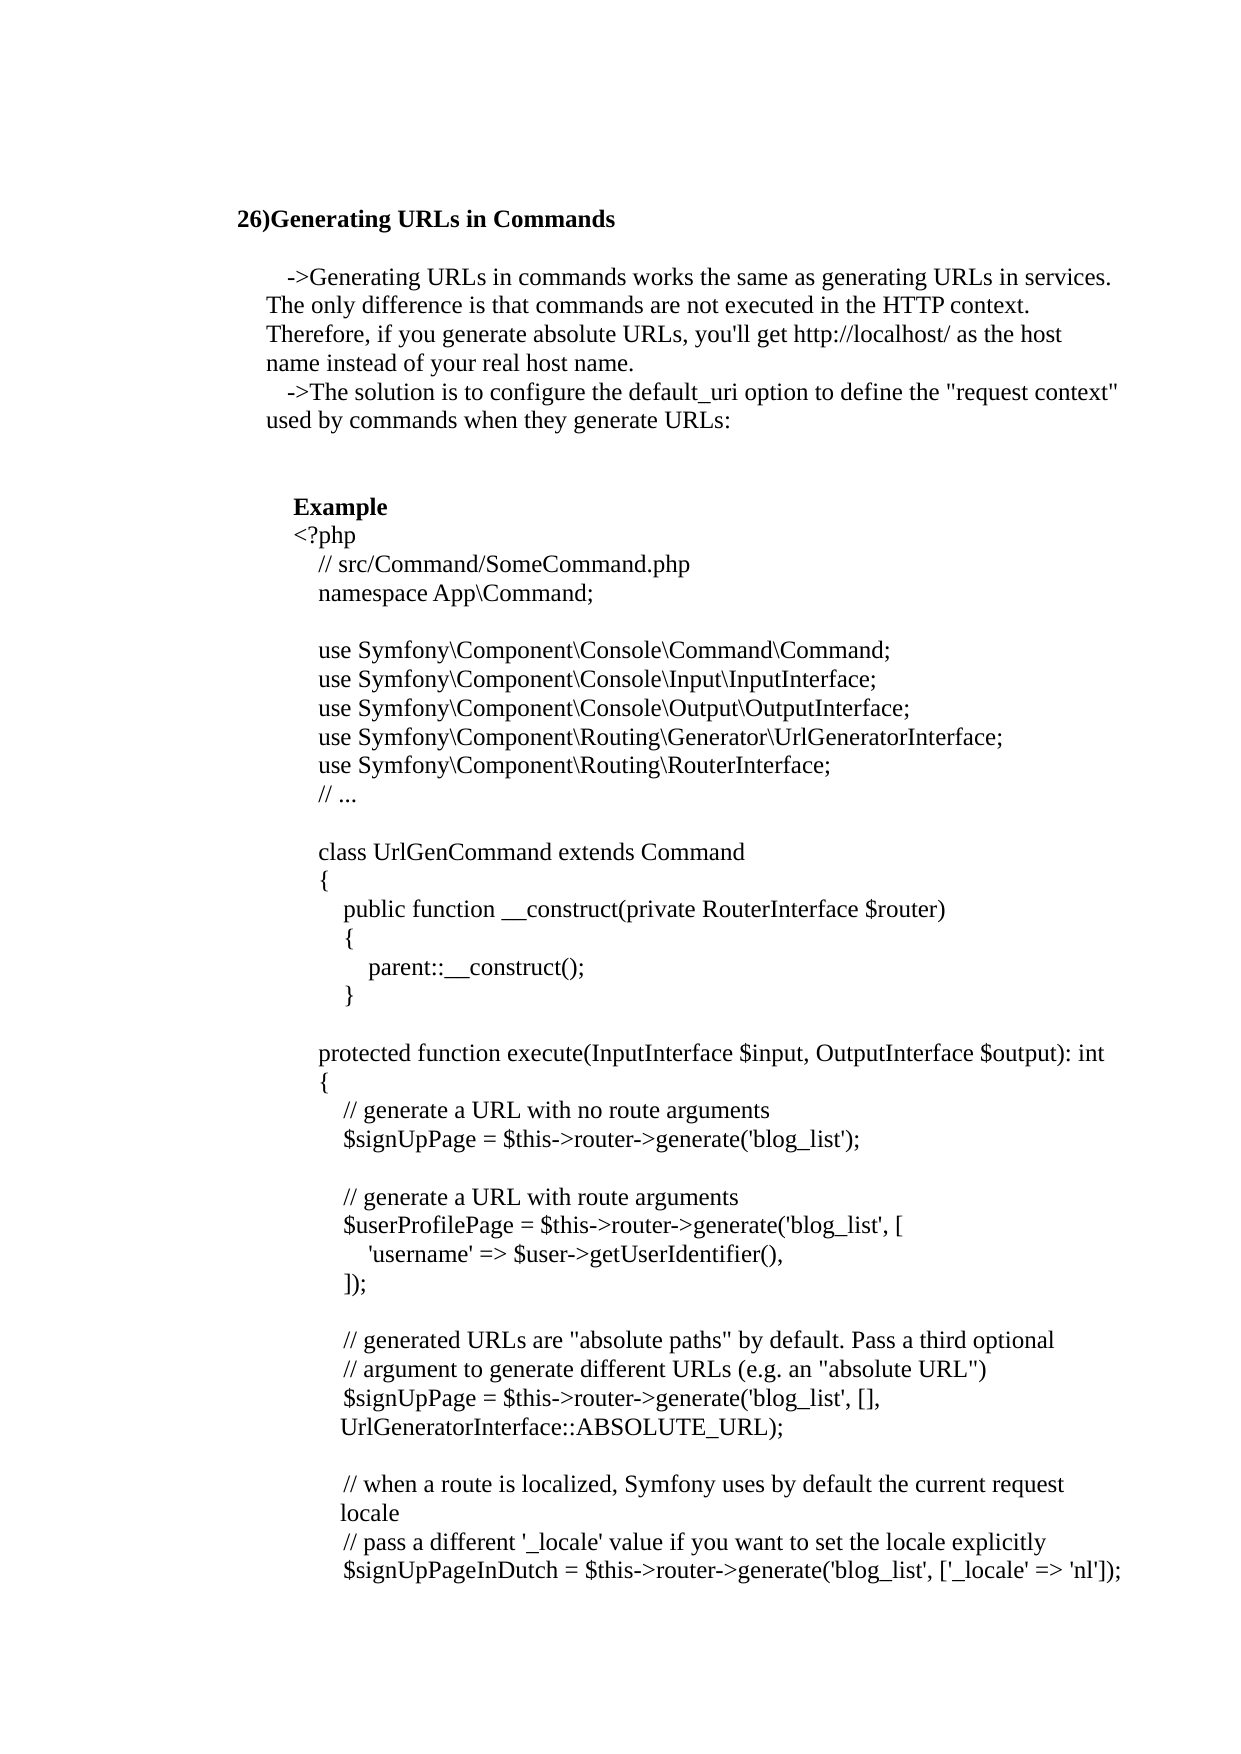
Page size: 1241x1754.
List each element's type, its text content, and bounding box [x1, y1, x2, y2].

text use Symfony\Component\Console\Input\InputInterface; [118, 664, 1122, 693]
text // when a route is localized, Symfony uses by default the current request locale [118, 1469, 1122, 1527]
text parent::__construct(); [118, 952, 1122, 981]
text 26)Generating URLs in Commands [118, 204, 1122, 233]
text $signUpPage = $this->router->generate('blog_list'); [118, 1124, 1122, 1153]
text ->Generating URLs in commands works the same as generating URLs in services. The only difference is that commands are not executed in the HTTP context. Therefore, if you generate absolute URLs, you'll get http://localhost/ as the host name instead of your real host name. [118, 262, 1122, 377]
text $signUpPageInDutch = $this->router->generate('blog_list', ['_locale' => 'nl']); [118, 1556, 1122, 1584]
text } [118, 981, 1122, 1009]
text $signUpPage = $this->router->generate('blog_list', [], UrlGeneratorInterface::ABSOLUTE_URL); [118, 1383, 1122, 1441]
text { [118, 1067, 1122, 1096]
text namespace App\Command; [118, 578, 1122, 607]
text Example [118, 492, 1122, 521]
text protected function execute(InputInterface $input, OutputInterface $output): int [118, 1038, 1122, 1067]
text public function __construct(private RouterInterface $router) [118, 894, 1122, 923]
text // src/Command/SomeCommand.php [118, 549, 1122, 578]
text // generate a URL with route arguments [118, 1182, 1122, 1211]
text { [118, 866, 1122, 894]
text ]); [118, 1268, 1122, 1297]
text use Symfony\Component\Console\Command\Command; [118, 636, 1122, 664]
text // generated URLs are "absolute paths" by default. Pass a third optional [118, 1326, 1122, 1354]
text $userProfilePage = $this->router->generate('blog_list', [ [118, 1211, 1122, 1239]
text // generate a URL with no route arguments [118, 1096, 1122, 1124]
text use Symfony\Component\Routing\RouterInterface; [118, 751, 1122, 779]
text // pass a different '_locale' value if you want to set the locale explicitly [118, 1527, 1122, 1556]
text use Symfony\Component\Console\Output\OutputInterface; [118, 693, 1122, 722]
text 'username' => $user->getUserIdentifier(), [118, 1239, 1122, 1268]
text ->The solution is to configure the default_uri option to define the "request context" used by commands when they generate URLs: [118, 377, 1122, 434]
text // ... [118, 779, 1122, 808]
text use Symfony\Component\Routing\Generator\UrlGeneratorInterface; [118, 722, 1122, 751]
text class UrlGenCommand extends Command [118, 837, 1122, 866]
text // argument to generate different URLs (e.g. an "absolute URL") [118, 1354, 1122, 1383]
text <?php [118, 521, 1122, 549]
text { [118, 923, 1122, 952]
